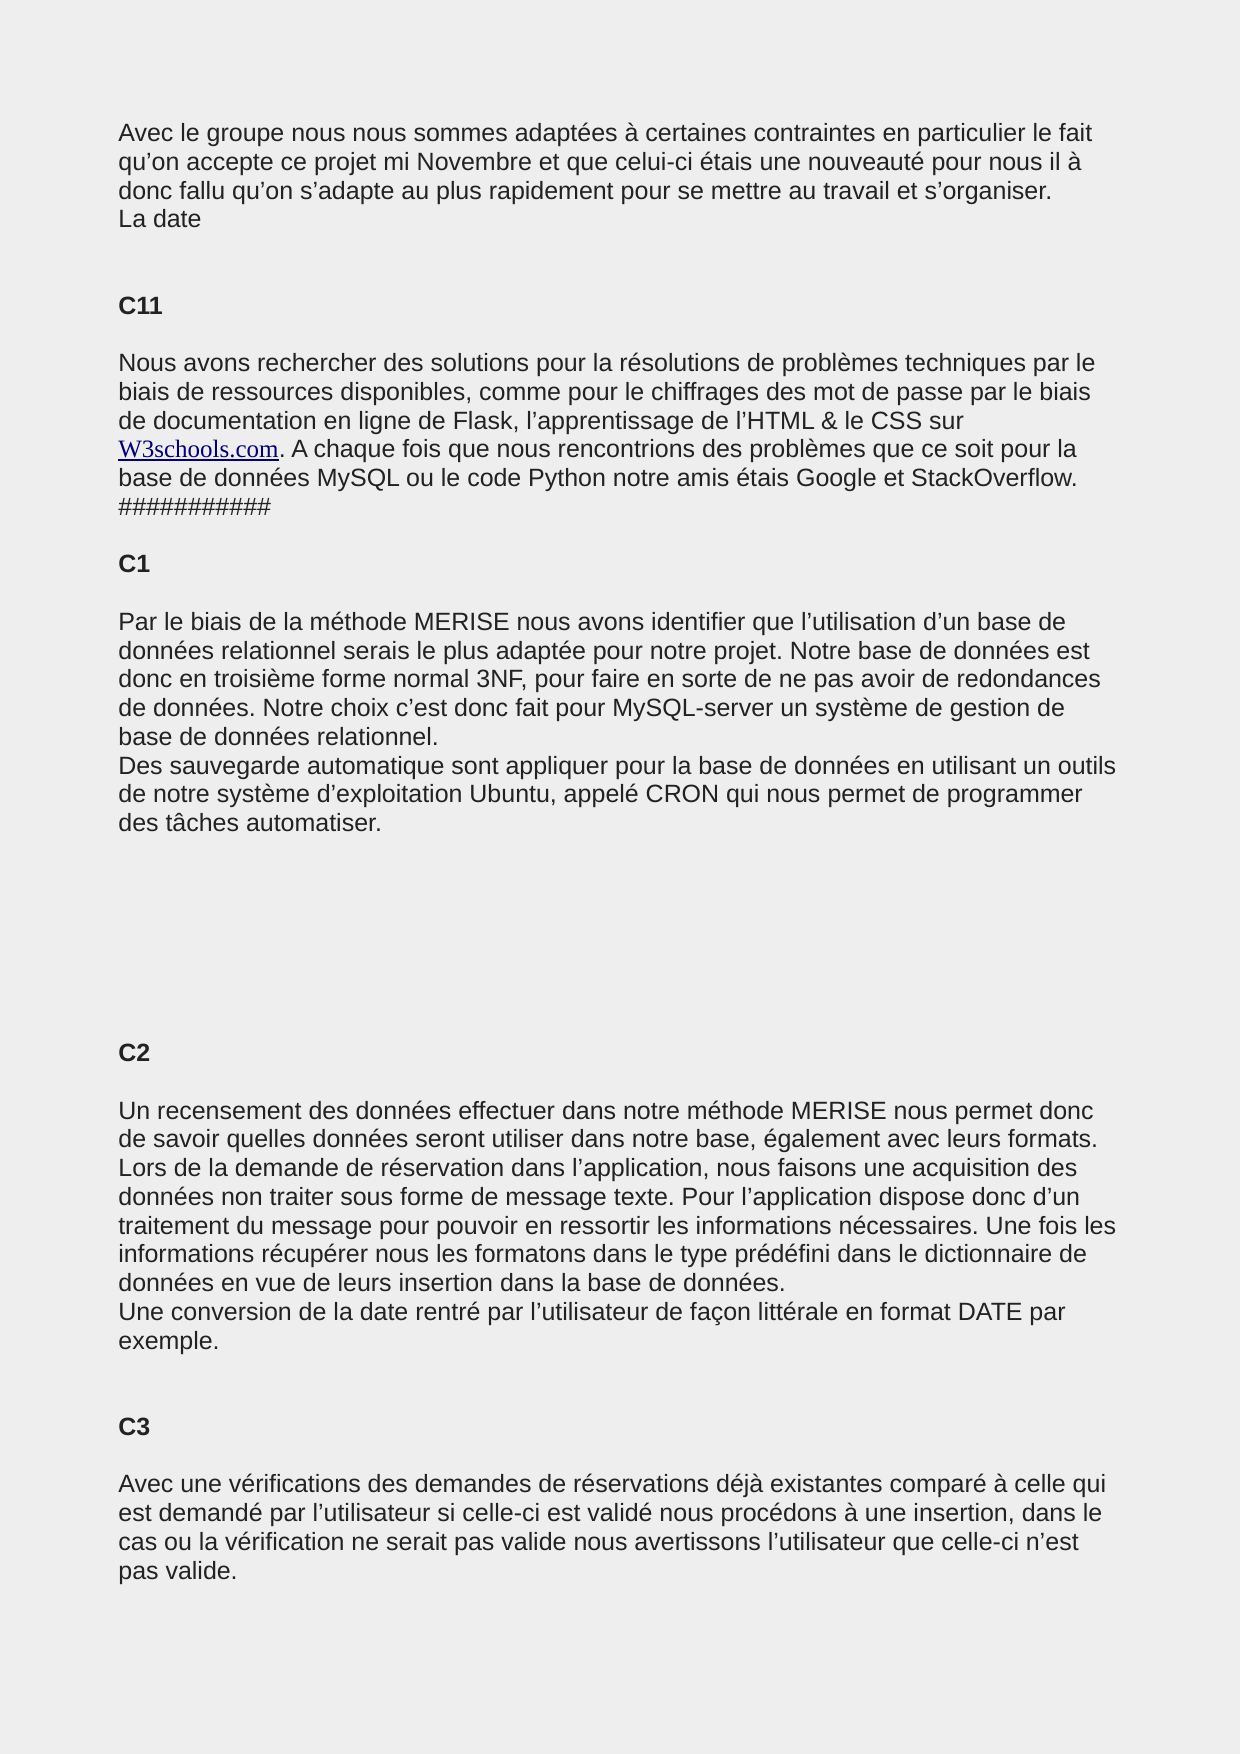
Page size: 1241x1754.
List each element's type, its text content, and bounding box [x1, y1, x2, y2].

text Avec le groupe nous nous sommes adaptées à certaines contraintes en particulier le fait qu’on accepte ce projet mi Novembre et que celui-ci étais une nouveauté pour nous il à donc fallu qu’on s’adapte au plus rapidement pour se mettre au travail et s’organiser. [118, 118, 1122, 204]
text C11 [118, 291, 1122, 319]
text Un recensement des données effectuer dans notre méthode MERISE nous permet donc de savoir quelles données seront utiliser dans notre base, également avec leurs formats. [118, 1096, 1122, 1153]
text Une conversion de la date rentré par l’utilisateur de façon littérale en format DATE par exemple. [118, 1297, 1122, 1354]
text La date [118, 204, 1122, 233]
text Des sauvegarde automatique sont appliquer pour la base de données en utilisant un outils de notre système d’exploitation Ubuntu, appelé CRON qui nous permet de programmer des tâches automatiser. [118, 751, 1122, 837]
text C1 [118, 549, 1122, 578]
text Par le biais de la méthode MERISE nous avons identifier que l’utilisation d’un base de données relationnel serais le plus adaptée pour notre projet. Notre base de données est donc en troisième forme normal 3NF, pour faire en sorte de ne pas avoir de redondances de données. Notre choix c’est donc fait pour MySQL-server un système de gestion de base de données relationnel. [118, 607, 1122, 751]
text Lors de la demande de réservation dans l’application, nous faisons une acquisition des données non traiter sous forme de message texte. Pour l’application dispose donc d’un traitement du message pour pouvoir en ressortir les informations nécessaires. Une fois les informations récupérer nous les formatons dans le type prédéfini dans le dictionnaire de données en vue de leurs insertion dans la base de données. [118, 1153, 1122, 1297]
text ########### [118, 492, 1122, 521]
text Nous avons rechercher des solutions pour la résolutions de problèmes techniques par le biais de ressources disponibles, comme pour le chiffrages des mot de passe par le biais de documentation en ligne de Flask, l’apprentissage de l’HTML & le CSS sur W3schools.com. A chaque fois que nous rencontrions des problèmes que ce soit pour la base de données MySQL ou le code Python notre amis étais Google et StackOverflow. [118, 348, 1122, 492]
text C2 [118, 1038, 1122, 1067]
text Avec une vérifications des demandes de réservations déjà existantes comparé à celle qui est demandé par l’utilisateur si celle-ci est validé nous procédons à une insertion, dans le cas ou la vérification ne serait pas valide nous avertissons l’utilisateur que celle-ci n’est pas valide. [118, 1469, 1122, 1584]
text C3 [118, 1412, 1122, 1441]
